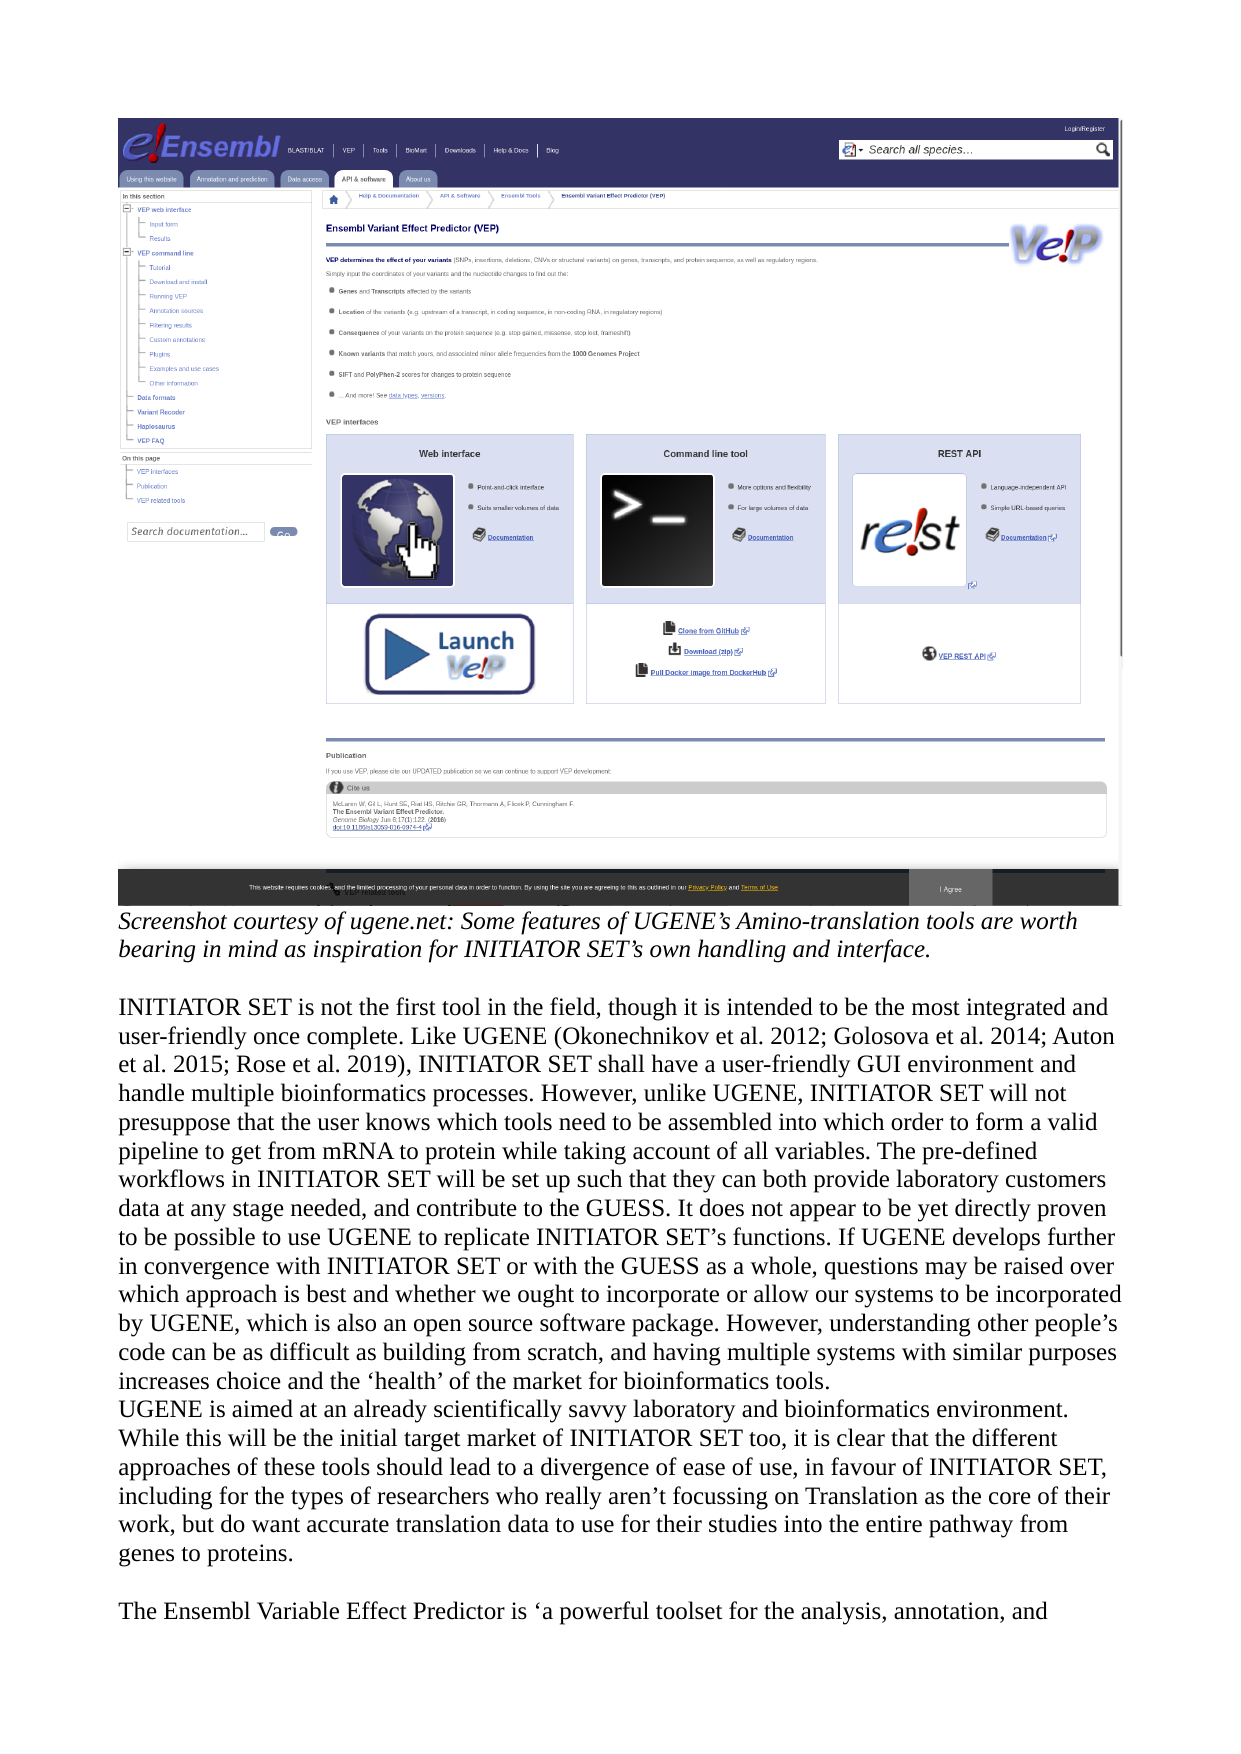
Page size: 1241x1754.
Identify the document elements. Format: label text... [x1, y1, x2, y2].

picture [118, 118, 1123, 906]
text Screenshot courtesy of ugene.net: Some features of UGENE’s Amino-translation tools are worth bearing in mind as inspiration for INITIATOR SET’s own handling and interface. INITIATOR SET is not the first tool in the field, though it is intended to be the most integrated and user-friendly once complete. Like UGENE (Okonechnikov et al. 2012; Golosova et al. 2014; Auton et al. 2015; Rose et al. 2019), INITIATOR SET shall have a user-friendly GUI environment and handle multiple bioinformatics processes. However, unlike UGENE, INITIATOR SET will not presuppose that the user knows which tools need to be assembled into which order to form a valid pipeline to get from mRNA to protein while taking account of all variables. The pre-defined workflows in INITIATOR SET will be set up such that they can both provide laboratory customers data at any stage needed, and contribute to the GUESS. It does not appear to be yet directly proven to be possible to use UGENE to replicate INITIATOR SET’s functions. If UGENE develops further in convergence with INITIATOR SET or with the GUESS as a whole, questions may be raised over which approach is best and whether we ought to incorporate or allow our systems to be incorporated by UGENE, which is also an open source software package. However, understanding other people’s code can be as difficult as building from scratch, and having multiple systems with similar purposes increases choice and the ‘health’ of the market for bioinformatics tools. UGENE is aimed at an already scientifically savvy laboratory and bioinformatics environment. While this will be the initial target market of INITIATOR SET too, it is clear that the different approaches of these tools should lead to a divergence of ease of use, in favour of INITIATOR SET, including for the types of researchers who really aren’t focussing on Translation as the core of their work, but do want accurate translation data to use for their studies into the entire pathway from genes to proteins. The Ensembl Variable Effect Predictor is ‘a powerful toolset for the analysis, annotation, and [118, 906, 1122, 1624]
